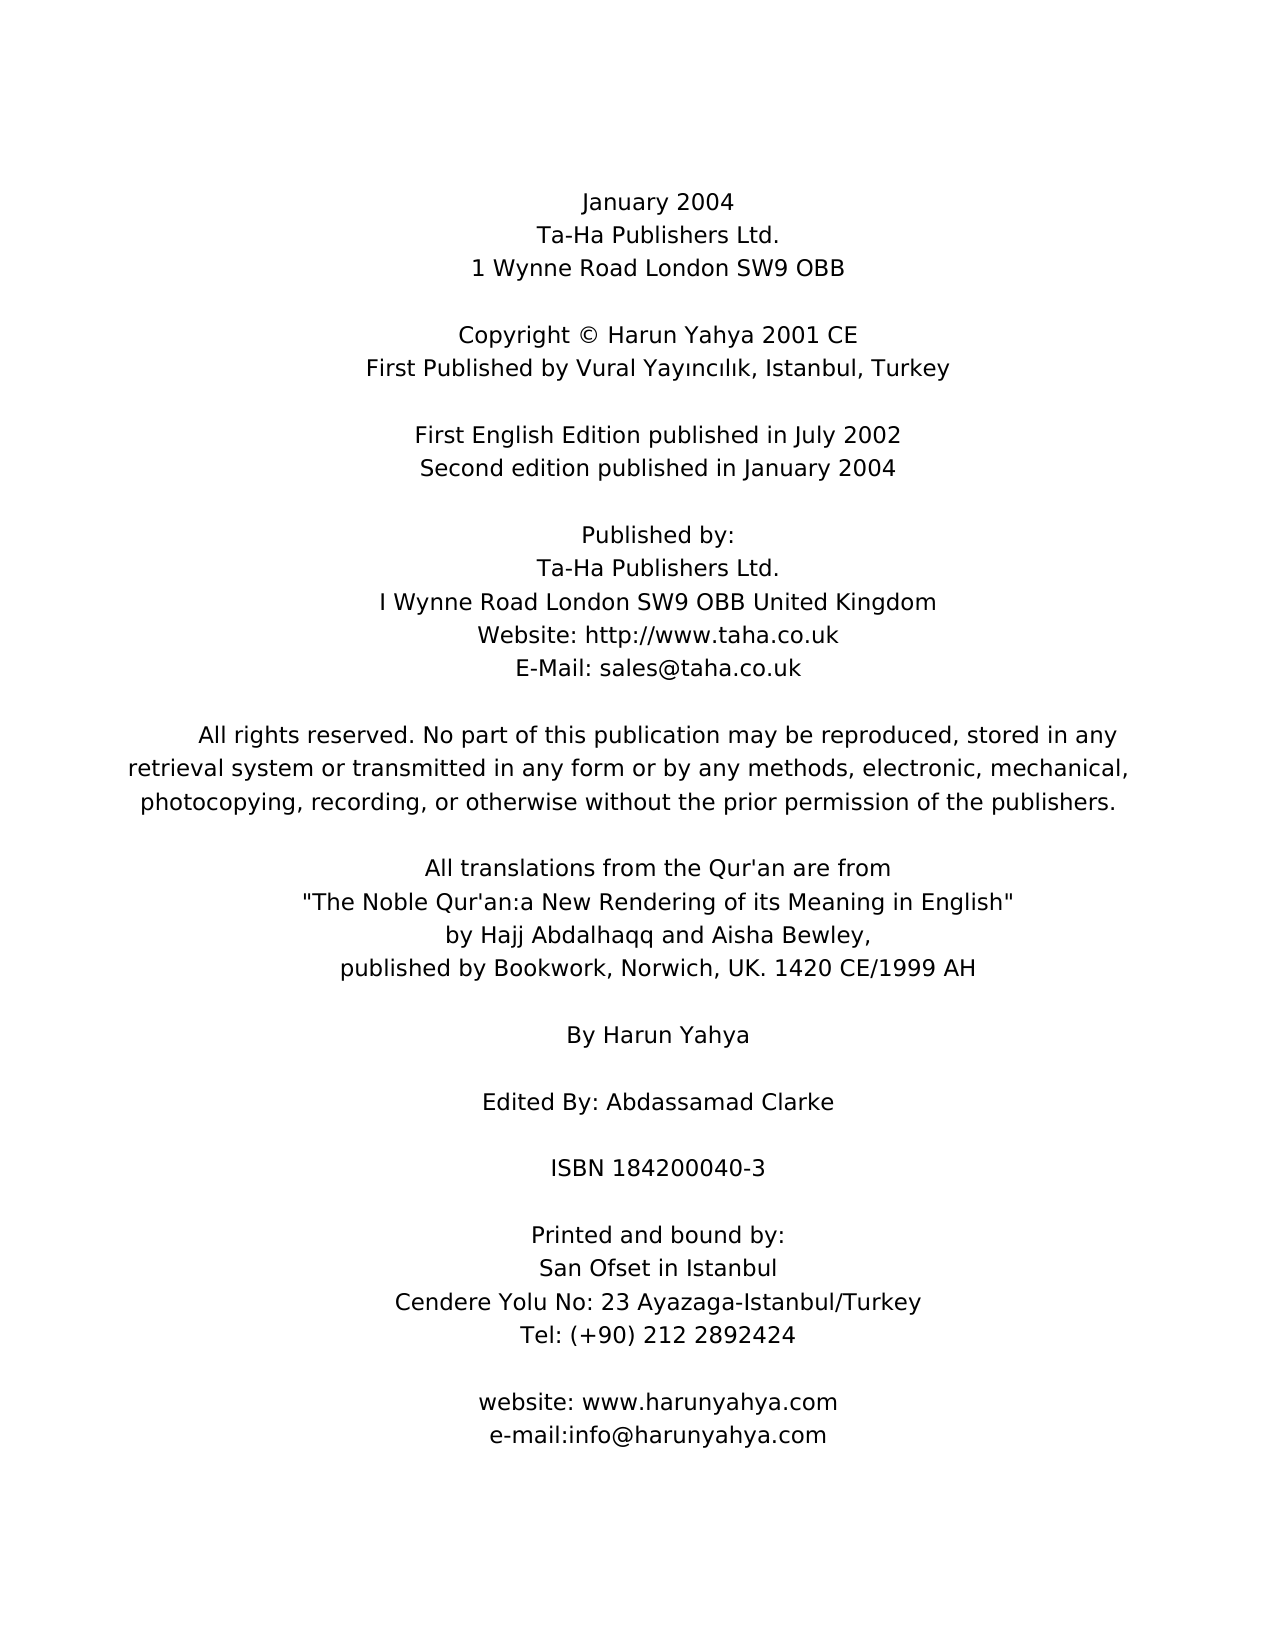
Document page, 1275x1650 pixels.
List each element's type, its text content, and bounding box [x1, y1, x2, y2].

text "The Noble Qur'an:a New Rendering of its Meaning in English" [112, 883, 1145, 917]
text All translations from the Qur'an are from [112, 850, 1145, 883]
text First Published by Vural Yayıncılık, Istanbul, Turkey [112, 350, 1145, 383]
text 1 Wynne Road London SW9 OBB [112, 250, 1145, 283]
text Edited By: Abdassamad Clarke [112, 1083, 1145, 1117]
text by Hajj Abdalhaqq and Aisha Bewley, [112, 917, 1145, 950]
text I Wynne Road London SW9 OBB United Kingdom [112, 583, 1145, 617]
text Ta-Ha Publishers Ltd. [112, 550, 1145, 583]
text San Ofset in Istanbul [112, 1250, 1145, 1283]
text e-mail:info@harunyahya.com [112, 1417, 1145, 1450]
text published by Bookwork, Norwich, UK. 1420 CE/1999 AH [112, 950, 1145, 983]
text Tel: (+90) 212 2892424 [112, 1317, 1145, 1350]
text Website: http://www.taha.co.uk [112, 617, 1145, 650]
text Copyright © Harun Yahya 2001 CE [112, 317, 1145, 350]
text E-Mail: sales@taha.co.uk [112, 650, 1145, 683]
text All rights reserved. No part of this publication may be reproduced, stored in any retrieval system or transmitted in any form or by any methods, electronic, mechanical, photocopying, recording, or otherwise without the prior permission of the publishers. [112, 717, 1145, 817]
text By Harun Yahya [112, 1017, 1145, 1050]
text ISBN 184200040-3 [112, 1150, 1145, 1183]
text First English Edition published in July 2002 [112, 417, 1145, 450]
text Published by: [112, 517, 1145, 550]
text Cendere Yolu No: 23 Ayazaga-Istanbul/Turkey [112, 1283, 1145, 1317]
text Second edition published in January 2004 [112, 450, 1145, 483]
text Ta-Ha Publishers Ltd. [112, 217, 1145, 250]
text website: www.harunyahya.com [112, 1383, 1145, 1417]
text January 2004 [112, 183, 1145, 217]
text Printed and bound by: [112, 1217, 1145, 1250]
